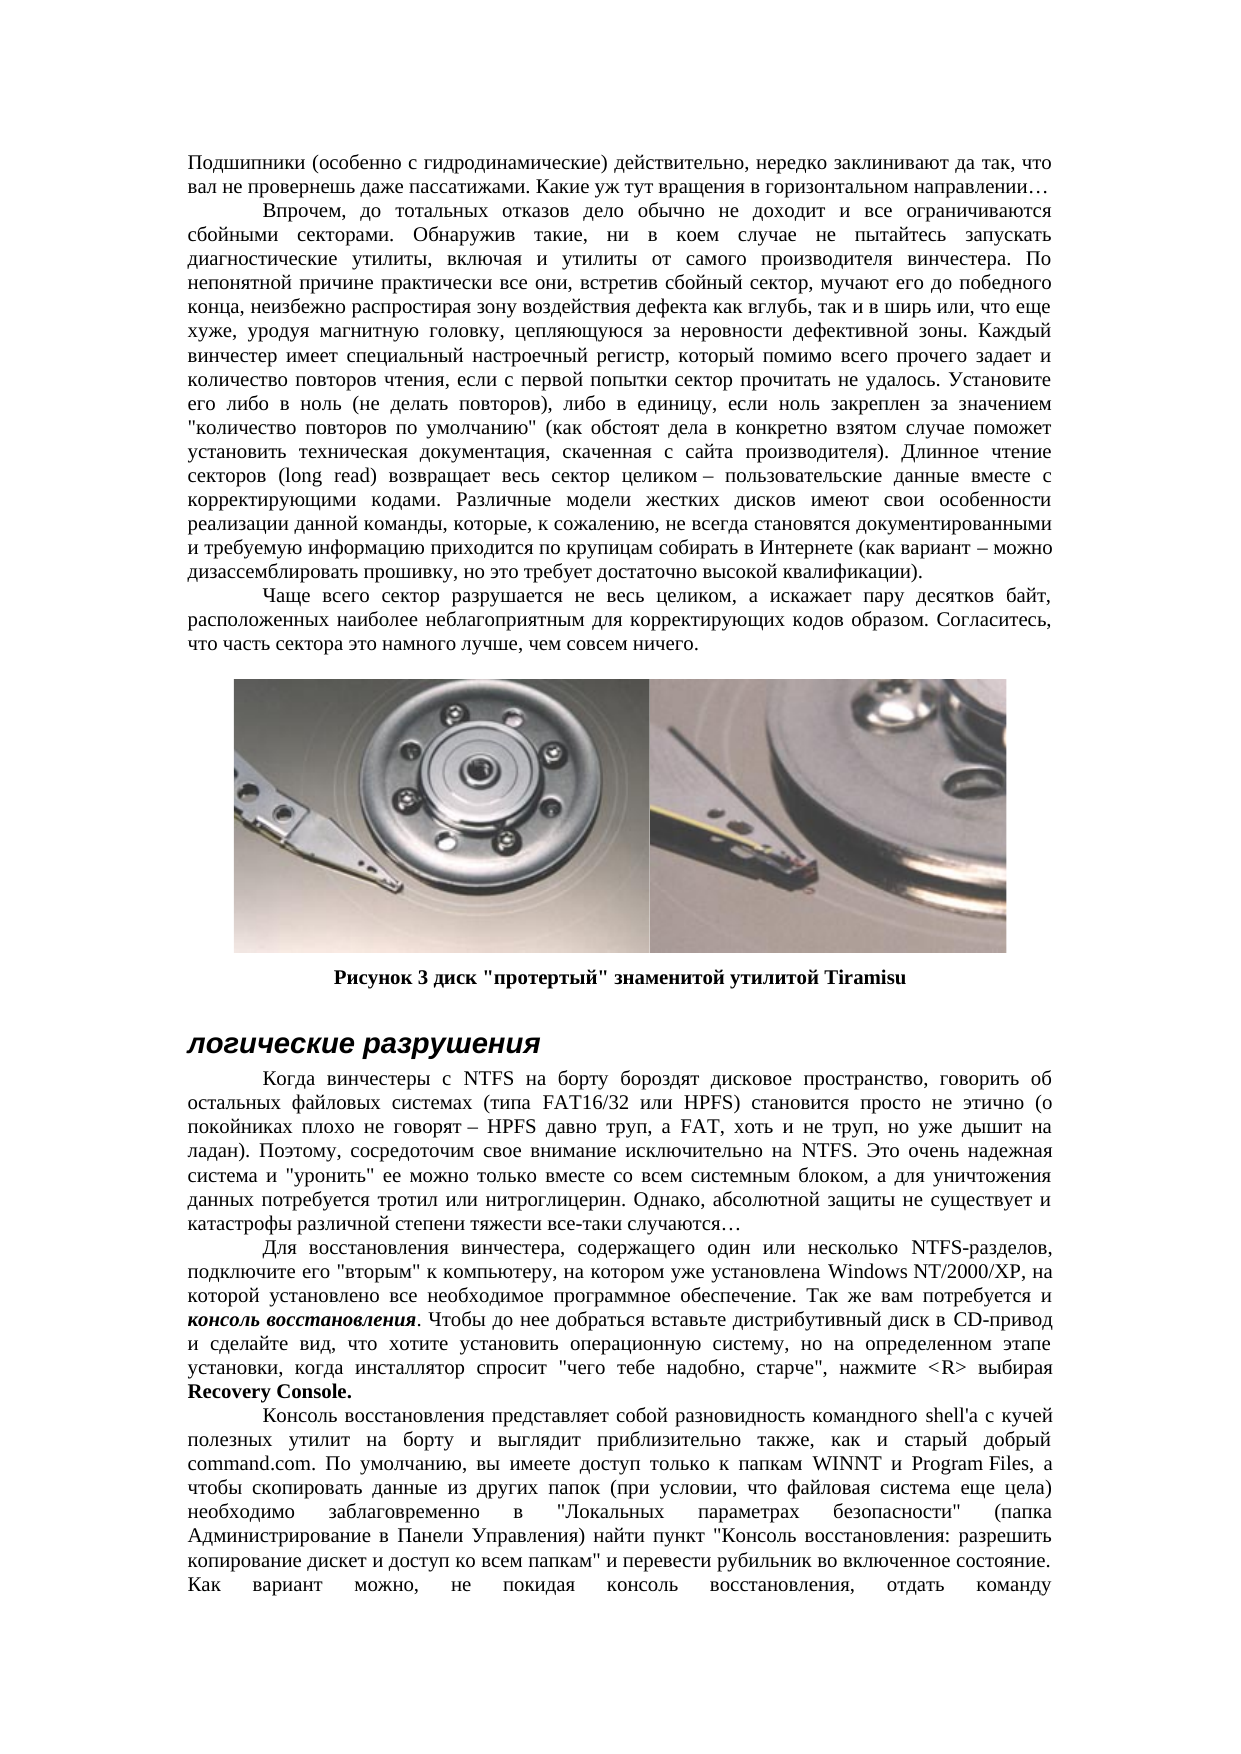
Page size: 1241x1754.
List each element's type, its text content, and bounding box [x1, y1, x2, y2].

text Консоль восстановления представляет собой разновидность командного shell'а с кучей полезных утилит на борту и выглядит приблизительно также, как и старый добрый command.com. По умолчанию, вы имеете доступ только к папкам WINNT и Program Files, а чтобы скопировать данные из других папок (при условии, что файловая система еще цела) необходимо заблаговременно в "Локальных параметрах безопасности" (папка Администрирование в Панели Управления) найти пункт "Консоль восстановления: разрешить копирование дискет и доступ ко всем папкам" и перевести рубильник во включенное состояние. Как вариант можно, не покидая консоль восстановления, отдать команду [187, 1403, 1053, 1596]
text Впрочем, до тотальных отказов дело обычно не доходит и все ограничиваются сбойными секторами. Обнаружив такие, ни в коем случае не пытайтесь запускать диагностические утилиты, включая и утилиты от самого производителя винчестера. По непонятной причине практически все они, встретив сбойный сектор, мучают его до победного конца, неизбежно распростирая зону воздействия дефекта как вглубь, так и в ширь или, что еще хуже, уродуя магнитную головку, цепляющуюся за неровности дефективной зоны. Каждый винчестер имеет специальный настроечный регистр, который помимо всего прочего задает и количество повторов чтения, если с первой попытки сектор прочитать не удалось. Установите его либо в ноль (не делать повторов), либо в единицу, если ноль закреплен за значением "количество повторов по умолчанию" (как обстоят дела в конкретно взятом случае поможет установить техническая документация, скаченная с сайта производителя). Длинное чтение секторов (long read) возвращает весь сектор целиком – пользовательские данные вместе с корректирующими кодами. Различные модели жестких дисков имеют свои особенности реализации данной команды, которые, к сожалению, не всегда становятся документированными и требуемую информацию приходится по крупицам собирать в Интернете (как вариант – можно дизассемблировать прошивку, но это требует достаточно высокой квалификации). [187, 198, 1053, 583]
text Когда винчестеры с NTFS на борту бороздят дисковое пространство, говорить об остальных файловых системах (типа FAT16/32 или HPFS) становится просто не этично (о покойниках плохо не говорят – HPFS давно труп, а FAT, хоть и не труп, но уже дышит на ладан). Поэтому, сосредоточим свое внимание исключительно на NTFS. Это очень надежная система и "уронить" ее можно только вместе со всем системным блоком, а для уничтожения данных потребуется тротил или нитроглицерин. Однако, абсолютной защиты не существует и катастрофы различной степени тяжести все-таки случаются… [187, 1066, 1053, 1235]
text Подшипники (особенно с гидродинамические) действительно, нередко заклинивают да так, что вал не провернешь даже пассатижами. Какие уж тут вращения в горизонтальном направлении… [187, 150, 1053, 198]
text Для восстановления винчестера, содержащего один или несколько NTFS-разделов, подключите его "вторым" к компьютеру, на котором уже установлена Windows NT/2000/XP, на которой установлено все необходимое программное обеспечение. Так же вам потребуется и консоль восстановления. Чтобы до нее добраться вставьте дистрибутивный диск в CD-привод и сделайте вид, что хотите установить операционную систему, но на определенном этапе установки, когда инсталлятор спросит "чего тебе надобно, старче", нажмите <R> выбирая Recovery Console. [187, 1235, 1053, 1403]
picture [233, 679, 1007, 953]
subtitle логические разрушения [187, 1026, 1053, 1060]
text Рисунок 3 диск "протертый" знаменитой утилитой Tiramisu [187, 965, 1053, 989]
text Чаще всего сектор разрушается не весь целиком, а искажает пару десятков байт, расположенных наиболее неблагоприятным для корректирующих кодов образом. Согласитесь, что часть сектора это намного лучше, чем совсем ничего. [187, 583, 1053, 655]
